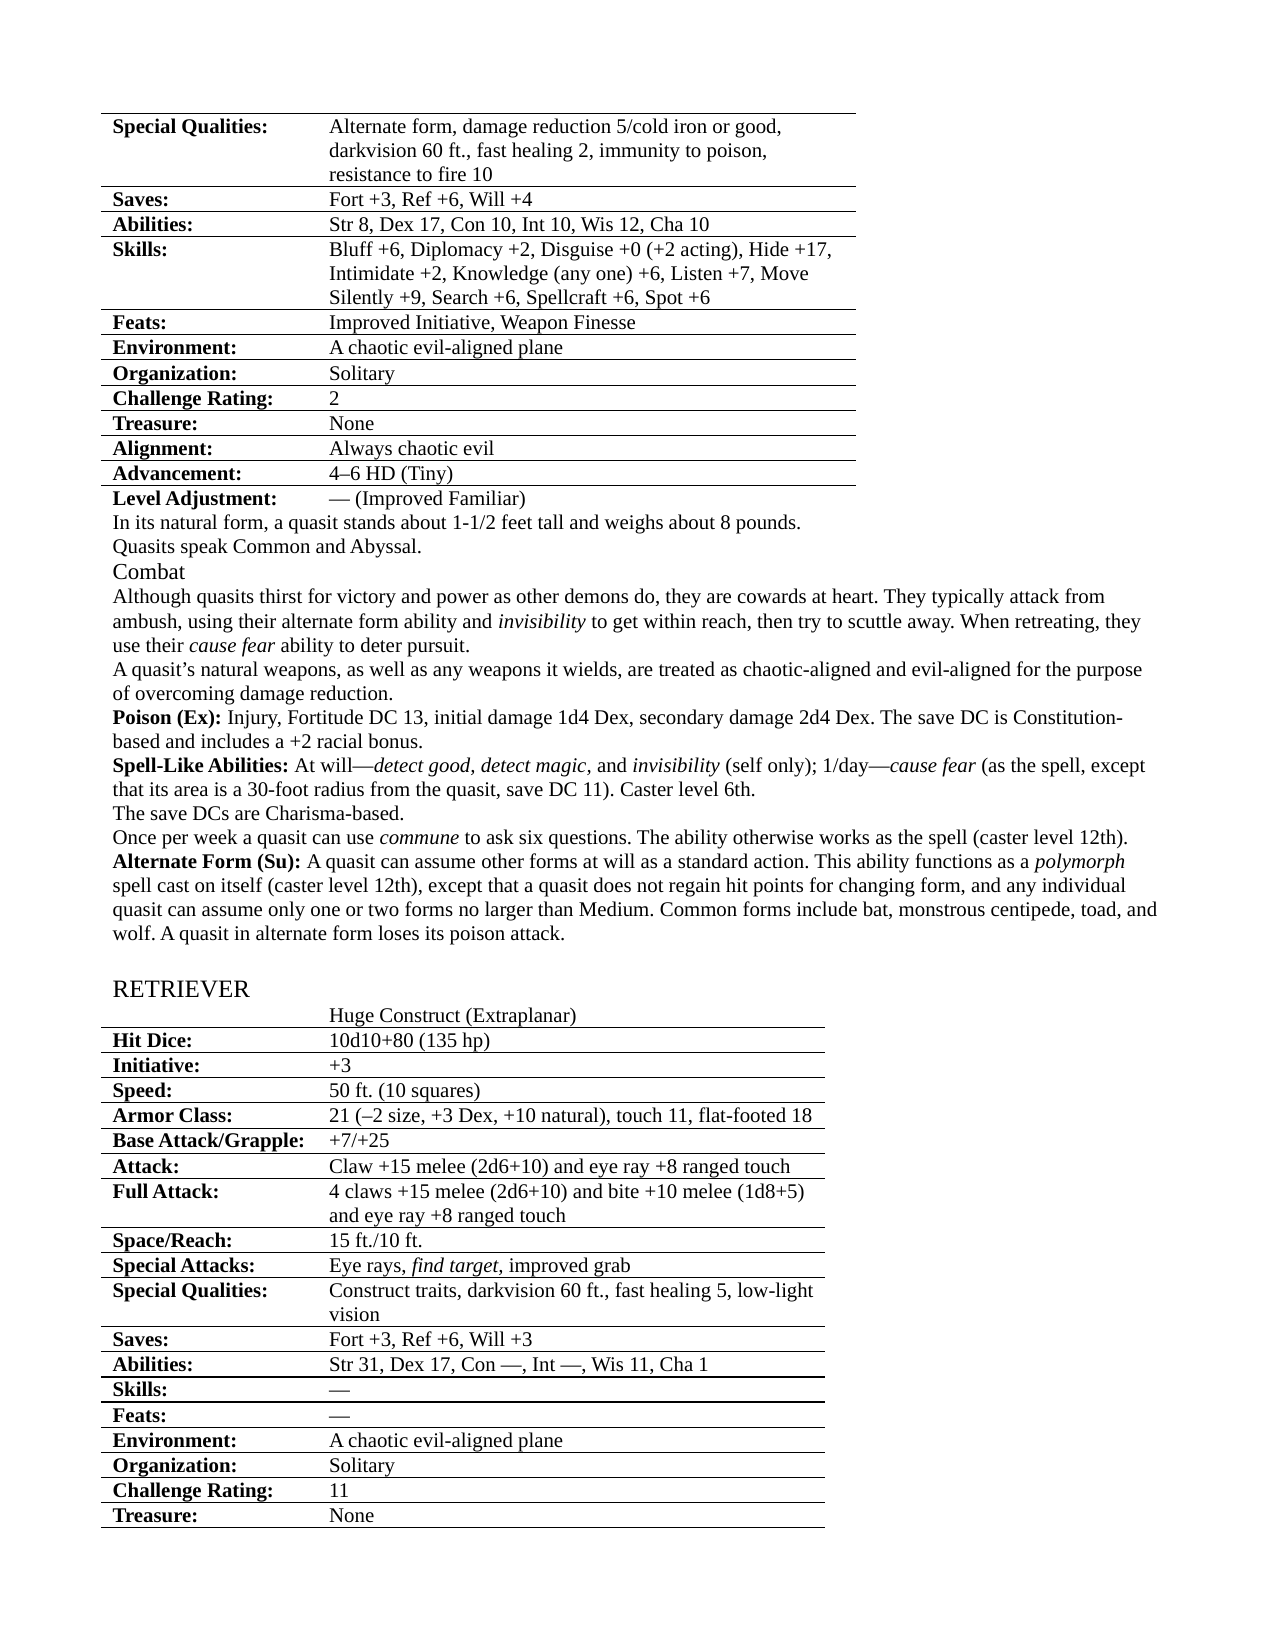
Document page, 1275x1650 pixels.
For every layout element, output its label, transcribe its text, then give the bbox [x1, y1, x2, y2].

table_cell Alignment: [101, 436, 318, 460]
table_cell Eye rays, find target, improved grab [318, 1253, 825, 1277]
table_cell 4 claws +15 melee (2d6+10) and bite +10 melee (1d8+5) and eye ray +8 ranged touch [318, 1179, 825, 1227]
table_cell Str 31, Dex 17, Con —, Int —, Wis 11, Cha 1 [318, 1352, 825, 1376]
table_cell 50 ft. (10 squares) [318, 1078, 825, 1102]
table_cell Organization: [101, 1453, 318, 1477]
table_cell None [318, 411, 856, 435]
table_cell Speed: [101, 1078, 318, 1102]
table_cell Treasure: [101, 411, 318, 435]
table_cell Environment: [101, 1428, 318, 1452]
text Although quasits thirst for victory and power as other demons do, they are cowards at heart. They typically attack from ambush, using their alternate form ability and invisibility to get within reach, then try to scuttle away. When retreating, they use their cause fear ability to deter pursuit. [112, 584, 1162, 657]
text Spell-Like Abilities: At will—detect good, detect magic, and invisibility (self only); 1/day—cause fear (as the spell, except that its area is a 30-foot radius from the quasit, save DC 11). Caster level 6th. [112, 753, 1162, 801]
table_cell None [318, 1503, 825, 1527]
text Combat [112, 558, 1162, 584]
table_cell Special Qualities: [101, 1278, 318, 1326]
text RETRIEVER [112, 974, 1162, 1003]
table_cell Special Attacks: [101, 1253, 318, 1277]
table_cell Skills: [101, 237, 318, 309]
table_cell — (Improved Familiar) [318, 486, 856, 510]
table_cell Skills: [101, 1378, 318, 1401]
table_cell Full Attack: [101, 1179, 318, 1227]
table_cell Armor Class: [101, 1103, 318, 1127]
text Quasits speak Common and Abyssal. [112, 534, 1162, 558]
table_cell 2 [318, 386, 856, 409]
table_cell Initiative: [101, 1053, 318, 1077]
table_cell A chaotic evil-aligned plane [318, 1428, 825, 1452]
text Once per week a quasit can use commune to ask six questions. The ability otherwise works as the spell (caster level 12th). [112, 825, 1162, 849]
table_cell Saves: [101, 1327, 318, 1351]
table_header [101, 1003, 318, 1027]
table_cell Alternate form, damage reduction 5/cold iron or good, darkvision 60 ft., fast healing 2, immunity to poison, resistance to fire 10 [318, 114, 856, 186]
table_cell Construct traits, darkvision 60 ft., fast healing 5, low-light vision [318, 1278, 825, 1326]
text Alternate Form (Su): A quasit can assume other forms at will as a standard action. This ability functions as a polymorph spell cast on itself (caster level 12th), except that a quasit does not regain hit points for changing form, and any individual quasit can assume only one or two forms no larger than Medium. Common forms include bat, monstrous centipede, toad, and wolf. A quasit in alternate form loses its poison attack. [112, 849, 1162, 945]
table_cell Challenge Rating: [101, 386, 318, 409]
text The save DCs are Charisma-based. [112, 801, 1162, 825]
table_cell Challenge Rating: [101, 1478, 318, 1502]
table_cell A chaotic evil-aligned plane [318, 335, 856, 359]
table_cell Environment: [101, 335, 318, 359]
table_cell Claw +15 melee (2d6+10) and eye ray +8 ranged touch [318, 1154, 825, 1178]
table_cell Level Adjustment: [101, 486, 318, 510]
text A quasit’s natural weapons, as well as any weapons it wields, are treated as chaotic-aligned and evil-aligned for the purpose of overcoming damage reduction. [112, 657, 1162, 705]
table_cell Feats: [101, 1403, 318, 1427]
table_cell Abilities: [101, 1352, 318, 1376]
table_cell Feats: [101, 310, 318, 334]
table_cell 15 ft./10 ft. [318, 1228, 825, 1252]
table_cell Saves: [101, 187, 318, 211]
table_cell Solitary [318, 360, 856, 384]
text In its natural form, a quasit stands about 1-1/2 feet tall and weighs about 8 pounds. [112, 510, 1162, 534]
table_cell 4–6 HD (Tiny) [318, 461, 856, 485]
table_cell Special Qualities: [101, 114, 318, 186]
table_header Huge Construct (Extraplanar) [318, 1003, 825, 1027]
table_cell — [318, 1403, 825, 1427]
table_cell Str 8, Dex 17, Con 10, Int 10, Wis 12, Cha 10 [318, 212, 856, 236]
table_cell Solitary [318, 1453, 825, 1477]
table_cell Fort +3, Ref +6, Will +3 [318, 1327, 825, 1351]
table_cell 21 (–2 size, +3 Dex, +10 natural), touch 11, flat-footed 18 [318, 1103, 825, 1127]
table_cell Abilities: [101, 212, 318, 236]
table_cell — [318, 1378, 825, 1401]
table_cell Organization: [101, 360, 318, 384]
table_cell Fort +3, Ref +6, Will +4 [318, 187, 856, 211]
table_cell +3 [318, 1053, 825, 1077]
text Poison (Ex): Injury, Fortitude DC 13, initial damage 1d4 Dex, secondary damage 2d4 Dex. The save DC is Constitution-based and includes a +2 racial bonus. [112, 705, 1162, 753]
table_cell 10d10+80 (135 hp) [318, 1028, 825, 1052]
table_cell Always chaotic evil [318, 436, 856, 460]
table_cell Attack: [101, 1154, 318, 1178]
table_cell Hit Dice: [101, 1028, 318, 1052]
table_cell Improved Initiative, Weapon Finesse [318, 310, 856, 334]
table_cell Bluff +6, Diplomacy +2, Disguise +0 (+2 acting), Hide +17, Intimidate +2, Knowledge (any one) +6, Listen +7, Move Silently +9, Search +6, Spellcraft +6, Spot +6 [318, 237, 856, 309]
table_cell Space/Reach: [101, 1228, 318, 1252]
table_cell Treasure: [101, 1503, 318, 1527]
table_cell +7/+25 [318, 1129, 825, 1152]
table_cell Advancement: [101, 461, 318, 485]
table_cell 11 [318, 1478, 825, 1502]
table_cell Base Attack/Grapple: [101, 1129, 318, 1152]
